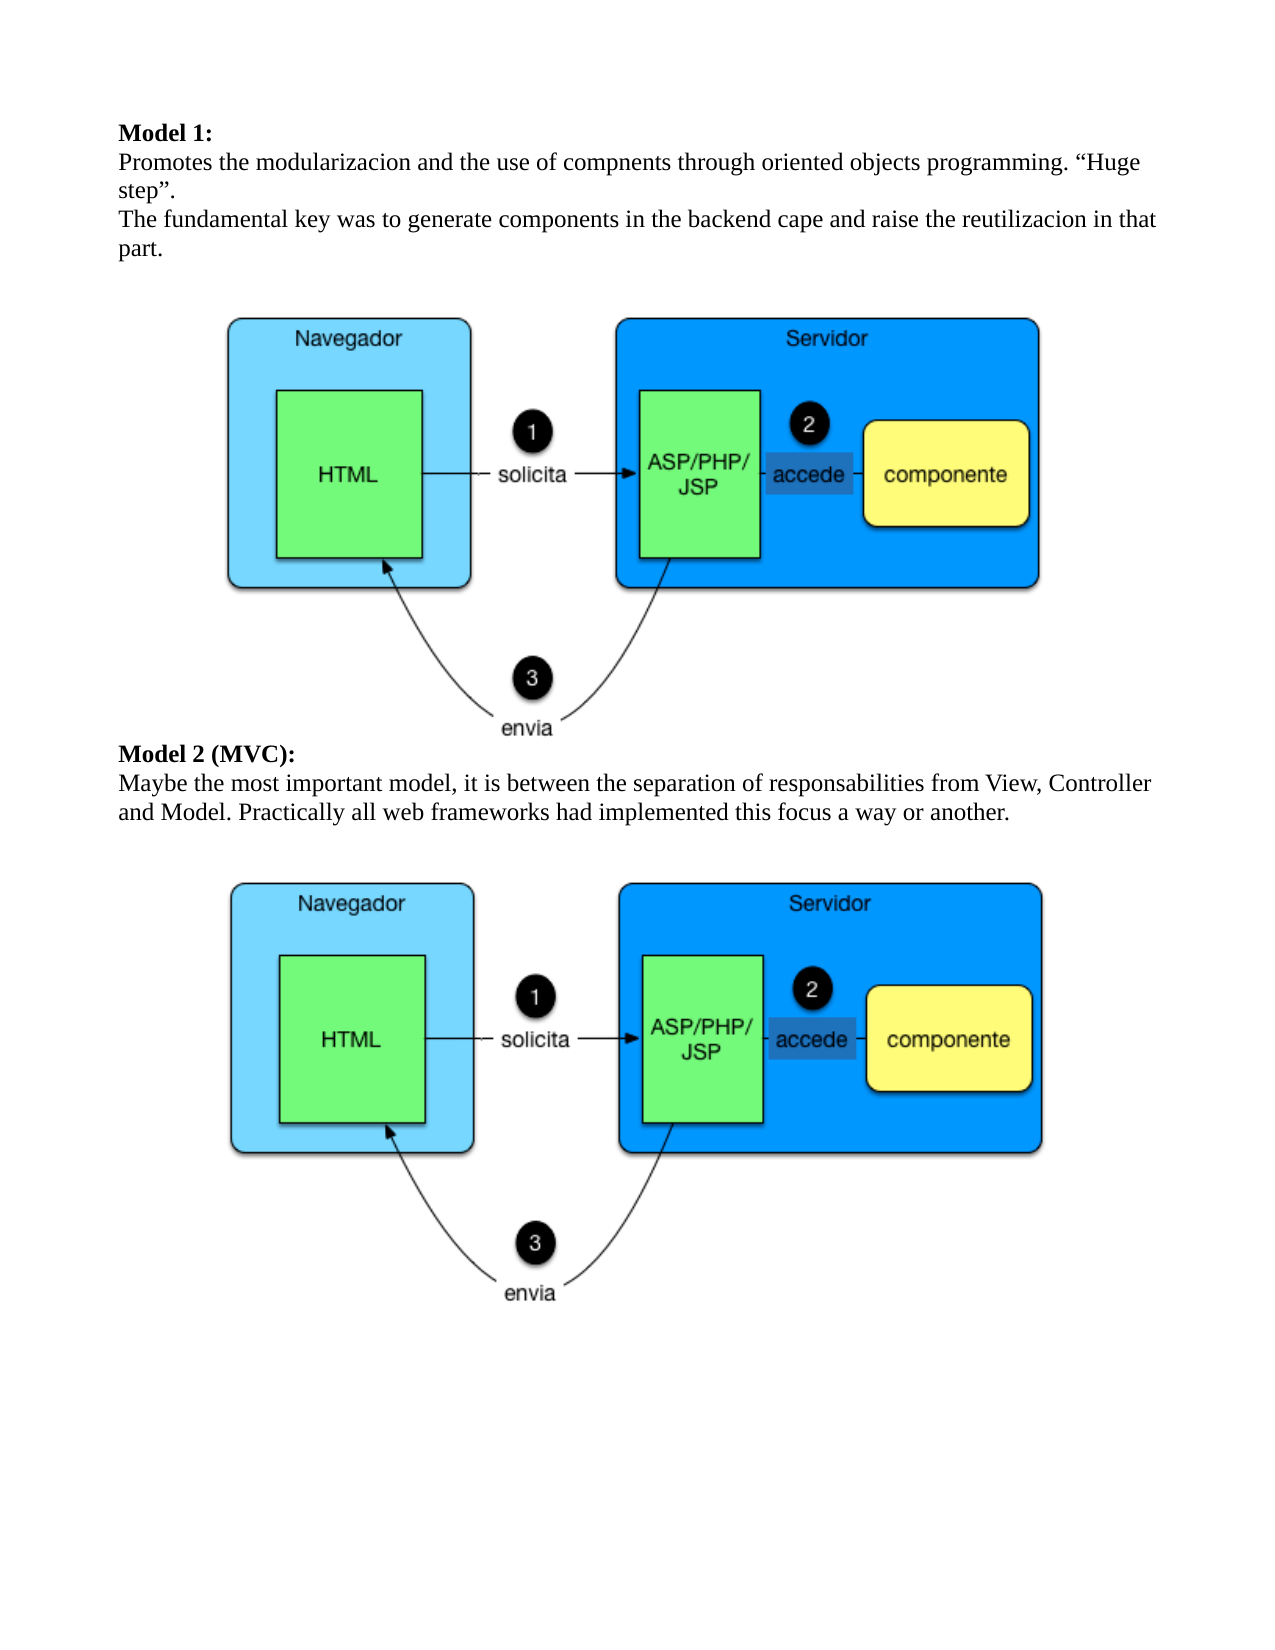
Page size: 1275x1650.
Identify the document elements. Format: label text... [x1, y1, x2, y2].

picture [223, 307, 1046, 739]
text Maybe the most important model, it is between the separation of responsabilities from View, Controller and Model. Practically all web frameworks had implemented this focus a way or another. [118, 768, 1157, 825]
picture [226, 872, 1049, 1304]
text Model 1: [118, 118, 1157, 147]
text Model 2 (MVC): [118, 291, 1157, 768]
text Promotes the modularizacion and the use of compnents through oriented objects programming. “Huge step”. [118, 147, 1157, 204]
text The fundamental key was to generate components in the backend cape and raise the reutilizacion in that part. [118, 204, 1157, 262]
